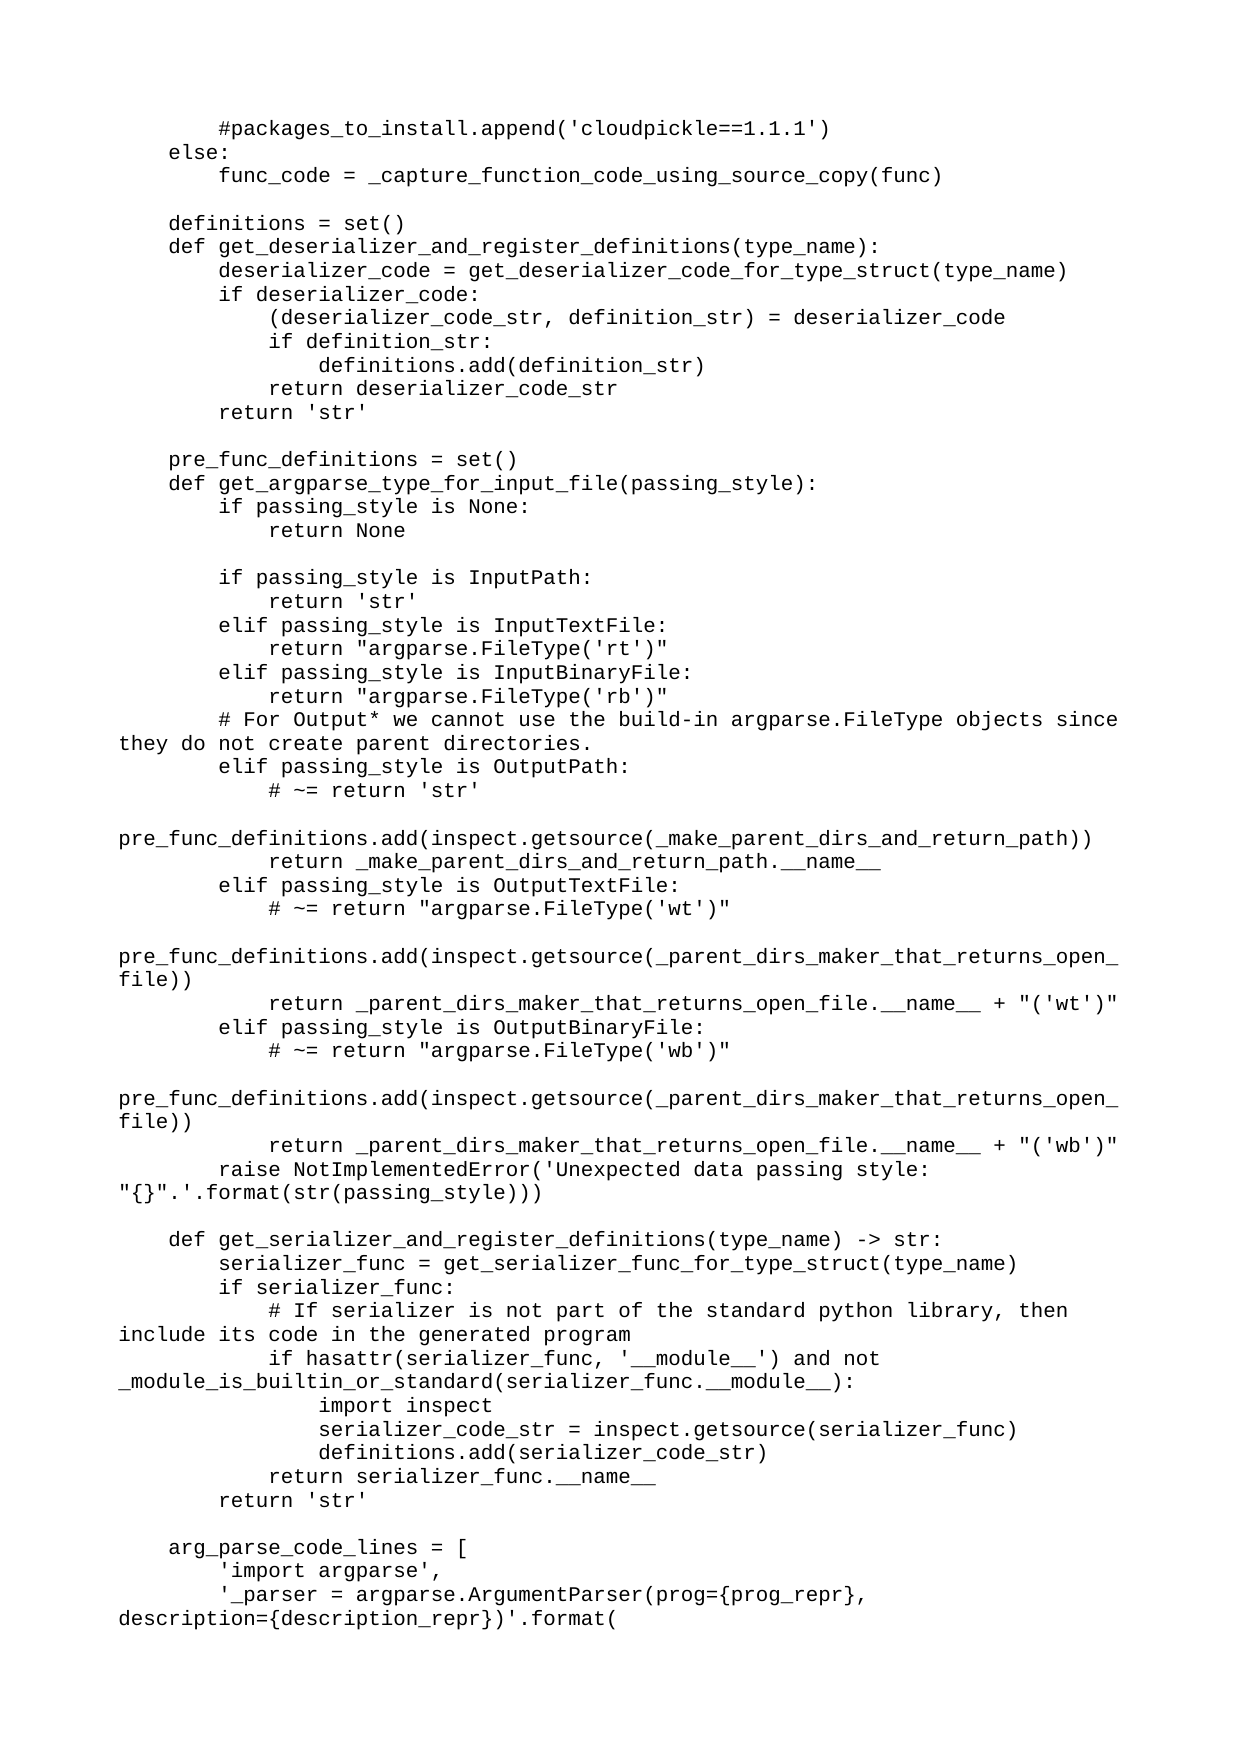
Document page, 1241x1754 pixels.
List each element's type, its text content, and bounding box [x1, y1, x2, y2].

text else: [118, 142, 1122, 165]
text func_code = _capture_function_code_using_source_copy(func) [118, 165, 1122, 189]
text definitions.add(definition_str) [118, 354, 1122, 378]
text return _parent_dirs_maker_that_returns_open_file.__name__ + "('wt')" [118, 993, 1122, 1017]
text elif passing_style is InputBinaryFile: [118, 662, 1122, 686]
text return _make_parent_dirs_and_return_path.__name__ [118, 851, 1122, 875]
text return "argparse.FileType('rt')" [118, 638, 1122, 662]
text if passing_style is InputPath: [118, 567, 1122, 591]
text return 'str' [118, 1489, 1122, 1513]
text if definition_str: [118, 331, 1122, 354]
text return _parent_dirs_maker_that_returns_open_file.__name__ + "('wb')" [118, 1135, 1122, 1158]
text return 'str' [118, 402, 1122, 426]
text '_parser = argparse.ArgumentParser(prog={prog_repr}, description={description_repr})'.format( [118, 1584, 1122, 1631]
text import inspect [118, 1395, 1122, 1419]
text if deserializer_code: [118, 284, 1122, 307]
text # For Output* we cannot use the build-in argparse.FileType objects since they do not create parent directories. [118, 709, 1122, 757]
text definitions = set() [118, 213, 1122, 236]
text return deserializer_code_str [118, 378, 1122, 402]
text 'import argparse', [118, 1561, 1122, 1584]
text return serializer_func.__name__ [118, 1466, 1122, 1489]
text elif passing_style is OutputPath: [118, 757, 1122, 780]
text pre_func_definitions.add(inspect.getsource(_parent_dirs_maker_that_returns_open_file)) [118, 1064, 1122, 1135]
text def get_deserializer_and_register_definitions(type_name): [118, 236, 1122, 260]
text # ~= return "argparse.FileType('wt')" [118, 898, 1122, 922]
text def get_argparse_type_for_input_file(passing_style): [118, 473, 1122, 496]
text (deserializer_code_str, definition_str) = deserializer_code [118, 307, 1122, 331]
text # ~= return 'str' [118, 780, 1122, 804]
text deserializer_code = get_deserializer_code_for_type_struct(type_name) [118, 260, 1122, 284]
text return None [118, 520, 1122, 544]
text serializer_func = get_serializer_func_for_type_struct(type_name) [118, 1253, 1122, 1277]
text return 'str' [118, 591, 1122, 615]
text serializer_code_str = inspect.getsource(serializer_func) [118, 1419, 1122, 1442]
text elif passing_style is OutputBinaryFile: [118, 1017, 1122, 1040]
text pre_func_definitions = set() [118, 449, 1122, 473]
text if hasattr(serializer_func, '__module__') and not _module_is_builtin_or_standard(serializer_func.__module__): [118, 1348, 1122, 1395]
text return "argparse.FileType('rb')" [118, 686, 1122, 709]
text elif passing_style is OutputTextFile: [118, 875, 1122, 898]
text pre_func_definitions.add(inspect.getsource(_make_parent_dirs_and_return_path)) [118, 804, 1122, 851]
text pre_func_definitions.add(inspect.getsource(_parent_dirs_maker_that_returns_open_file)) [118, 922, 1122, 993]
text # If serializer is not part of the standard python library, then include its code in the generated program [118, 1300, 1122, 1348]
text # ~= return "argparse.FileType('wb')" [118, 1040, 1122, 1064]
text if passing_style is None: [118, 496, 1122, 520]
text def get_serializer_and_register_definitions(type_name) -> str: [118, 1229, 1122, 1253]
text #packages_to_install.append('cloudpickle==1.1.1') [118, 118, 1122, 142]
text arg_parse_code_lines = [ [118, 1537, 1122, 1561]
text if serializer_func: [118, 1277, 1122, 1300]
text elif passing_style is InputTextFile: [118, 615, 1122, 638]
text definitions.add(serializer_code_str) [118, 1442, 1122, 1466]
text raise NotImplementedError('Unexpected data passing style: "{}".'.format(str(passing_style))) [118, 1158, 1122, 1206]
